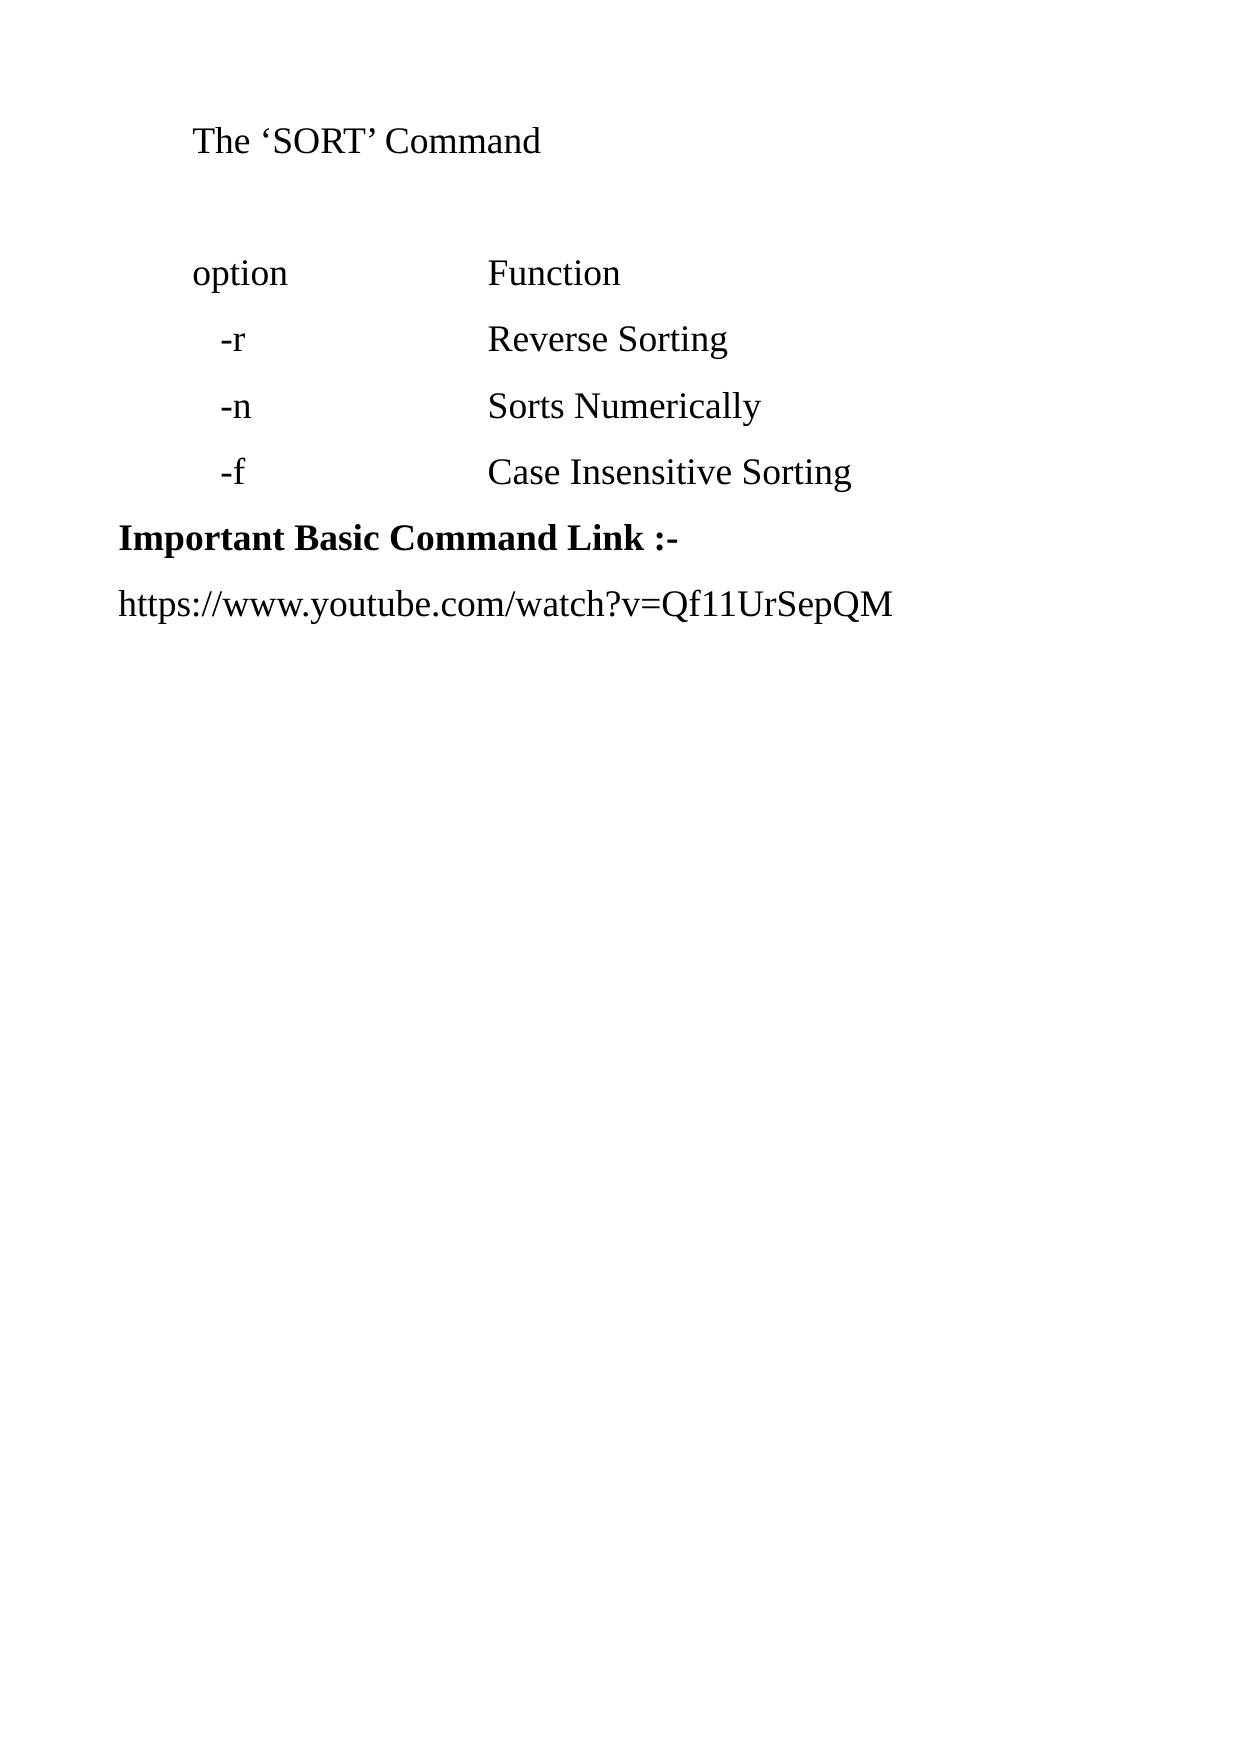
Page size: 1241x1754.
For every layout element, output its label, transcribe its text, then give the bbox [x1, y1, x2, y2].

text Important Basic Command Link :- [118, 516, 1122, 559]
text https://www.youtube.com/watch?v=Qf11UrSepQM [118, 582, 1122, 625]
text option Function [118, 251, 1122, 294]
text -f Case Insensitive Sorting [118, 449, 1122, 492]
text The ‘SORT’ Command [118, 118, 1122, 161]
text -n Sorts Numerically [118, 383, 1122, 426]
text -r Reverse Sorting [118, 317, 1122, 360]
